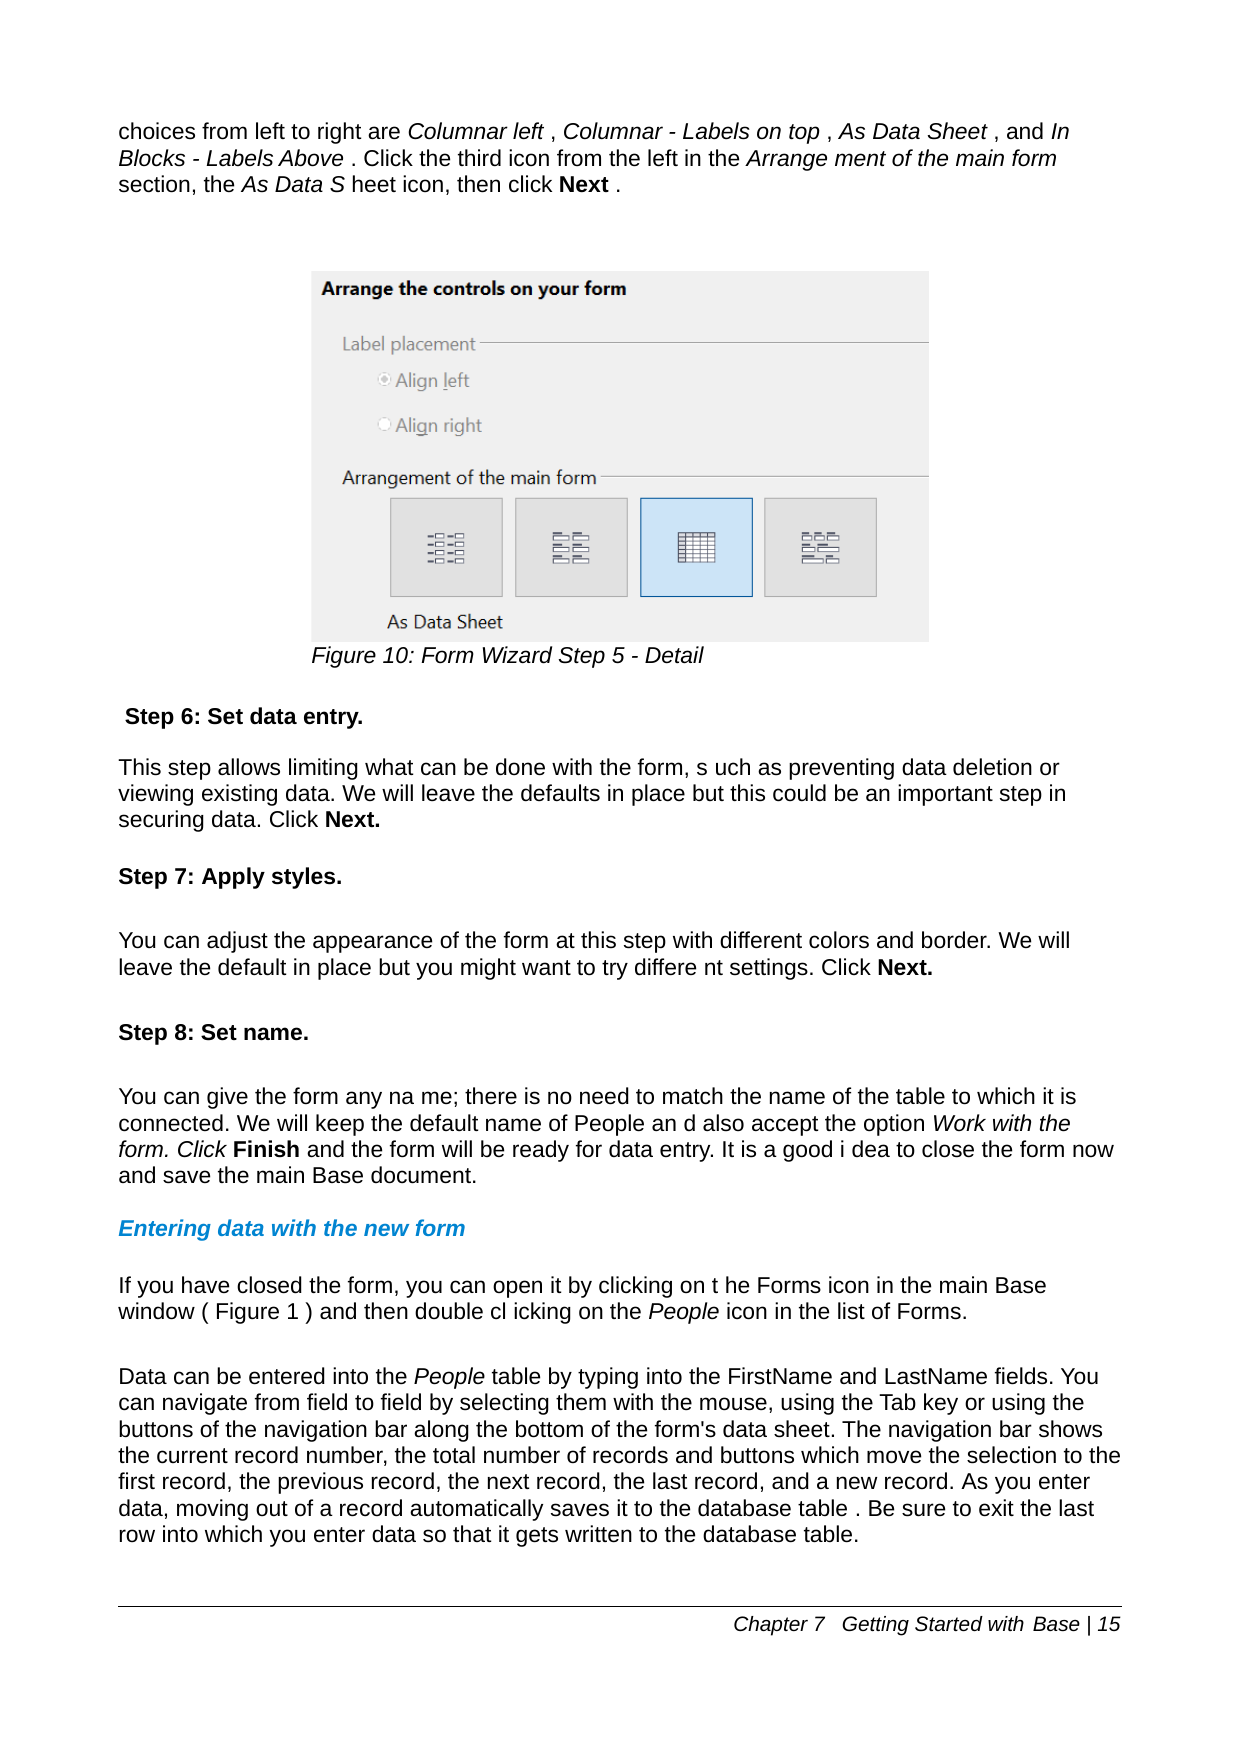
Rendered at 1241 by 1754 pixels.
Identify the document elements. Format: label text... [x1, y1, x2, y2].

text Step 6: Set data entry. [118, 272, 1122, 729]
subtitle Entering data with the new form [118, 1215, 1122, 1242]
text You can adjust the appearance of the form at this step with different colors and border. We will leave the default in place but you might want to try differe nt settings. Click Next. [118, 927, 1122, 980]
text Data can be entered into the People table by typing into the FirstName and LastName fields. You can navigate from field to field by selecting them with the mouse, using the Tab key or using the buttons of the navigation bar along the bottom of the form's data sheet. The navigation bar shows the current record number, the total number of records and buttons which move the selection to the first record, the previous record, the next record, the last record, and a new record. As you enter data, moving out of a record automatically saves it to the database table . Be sure to exit the last row into which you enter data so that it gets written to the database table. [118, 1363, 1122, 1547]
text choices from left to right are Columnar left , Columnar - Labels on top , As Data Sheet , and In Blocks - Labels Above . Click the third icon from the left in the Arrange ment of the main form section, the As Data S heet icon, then click Next . [118, 118, 1122, 197]
picture [311, 271, 929, 642]
text If you have closed the form, you can open it by clicking on t he Forms icon in the main Base window ( Figure 1 ) and then double cl icking on the People icon in the list of Forms. [118, 1272, 1122, 1324]
text Step 8: Set name. [118, 1018, 1122, 1045]
text Figure 10: Form Wizard Step 5 - Detail [311, 642, 929, 668]
text You can give the form any na me; there is no need to match the name of the table to which it is connected. We will keep the default name of People an d also accept the option Work with the form. Click Finish and the form will be ready for data entry. It is a good i dea to close the form now and save the main Base document. [118, 1083, 1122, 1189]
text Step 7: Apply styles. [118, 863, 1122, 889]
text This step allows limiting what can be done with the form, s uch as preventing data deletion or viewing existing data. We will leave the defaults in place but this could be an important step in securing data. Click Next. [118, 753, 1122, 832]
